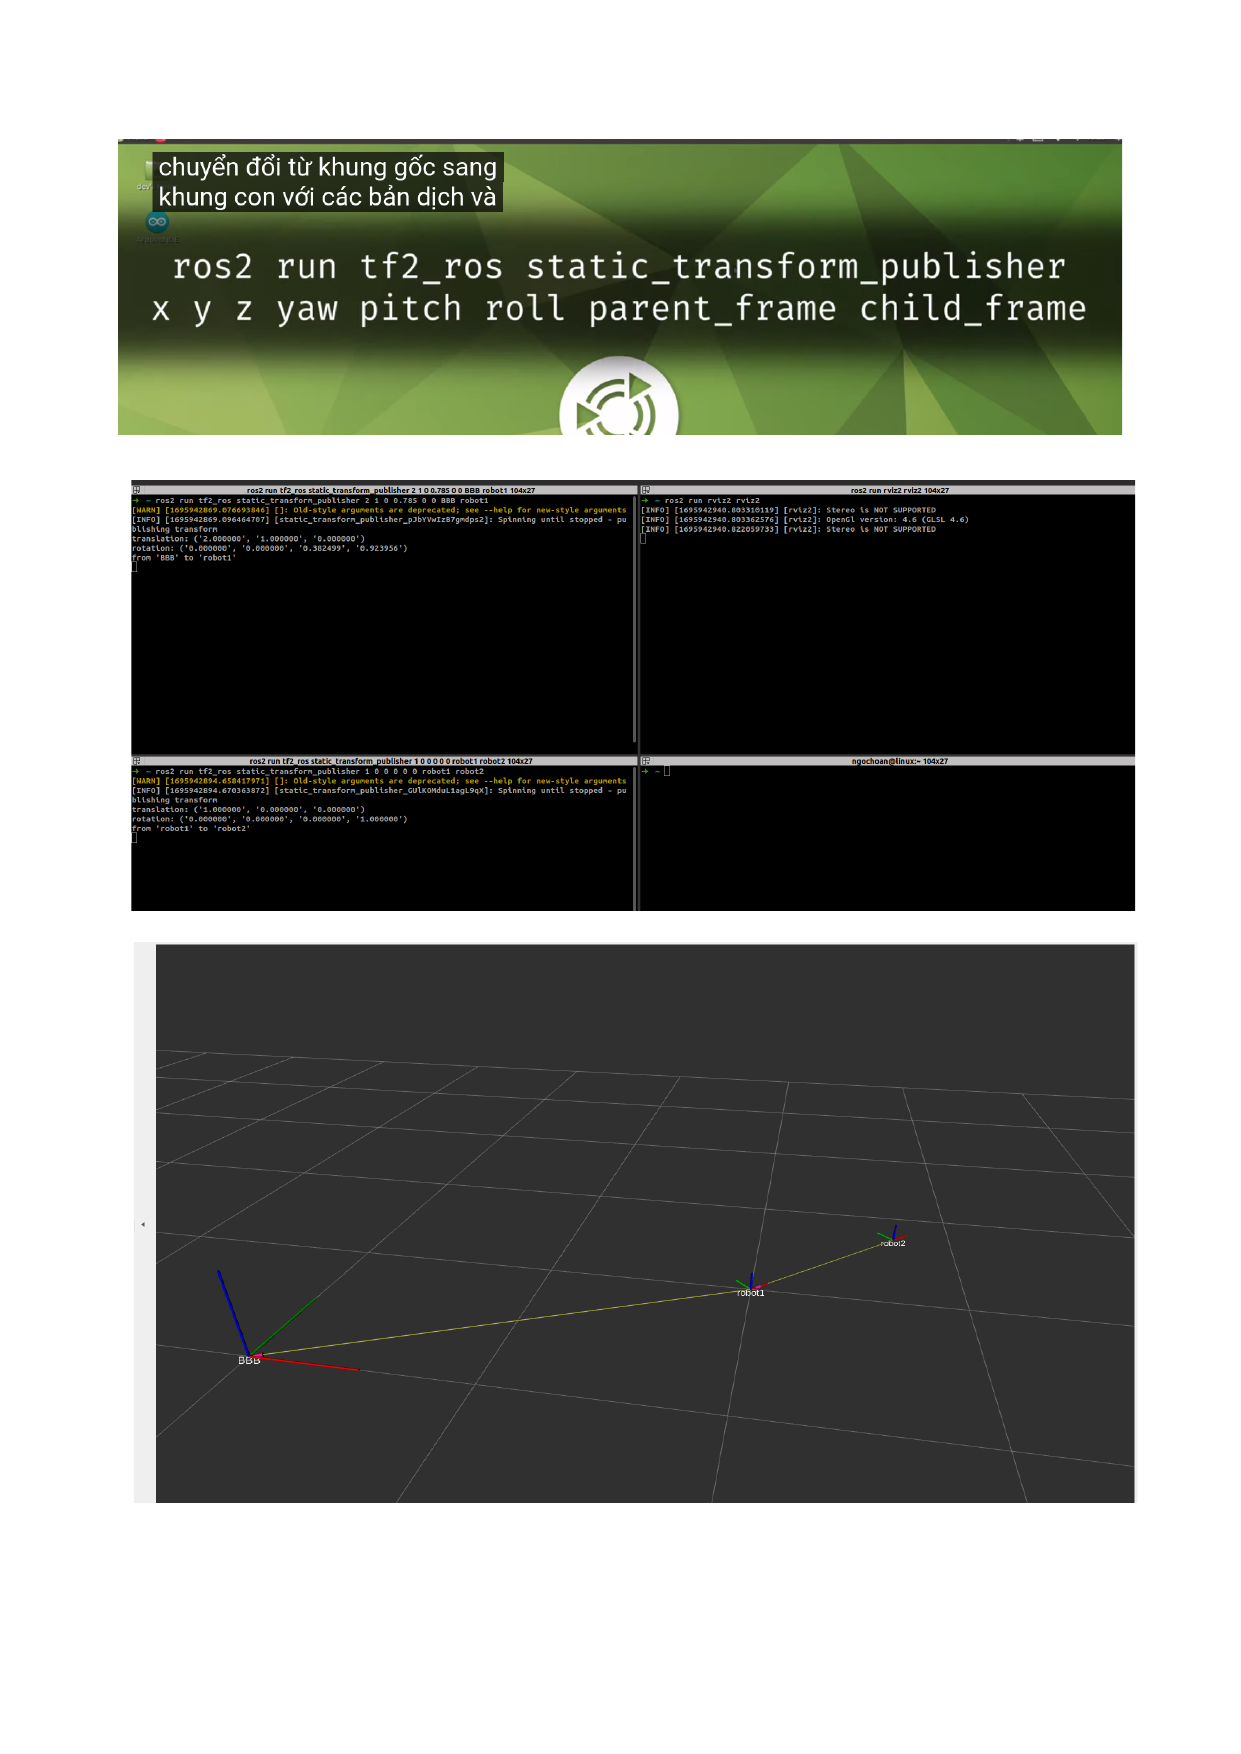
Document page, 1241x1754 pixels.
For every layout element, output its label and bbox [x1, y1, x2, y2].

picture [118, 139, 1123, 435]
picture [131, 480, 1135, 911]
picture [133, 942, 1138, 1503]
